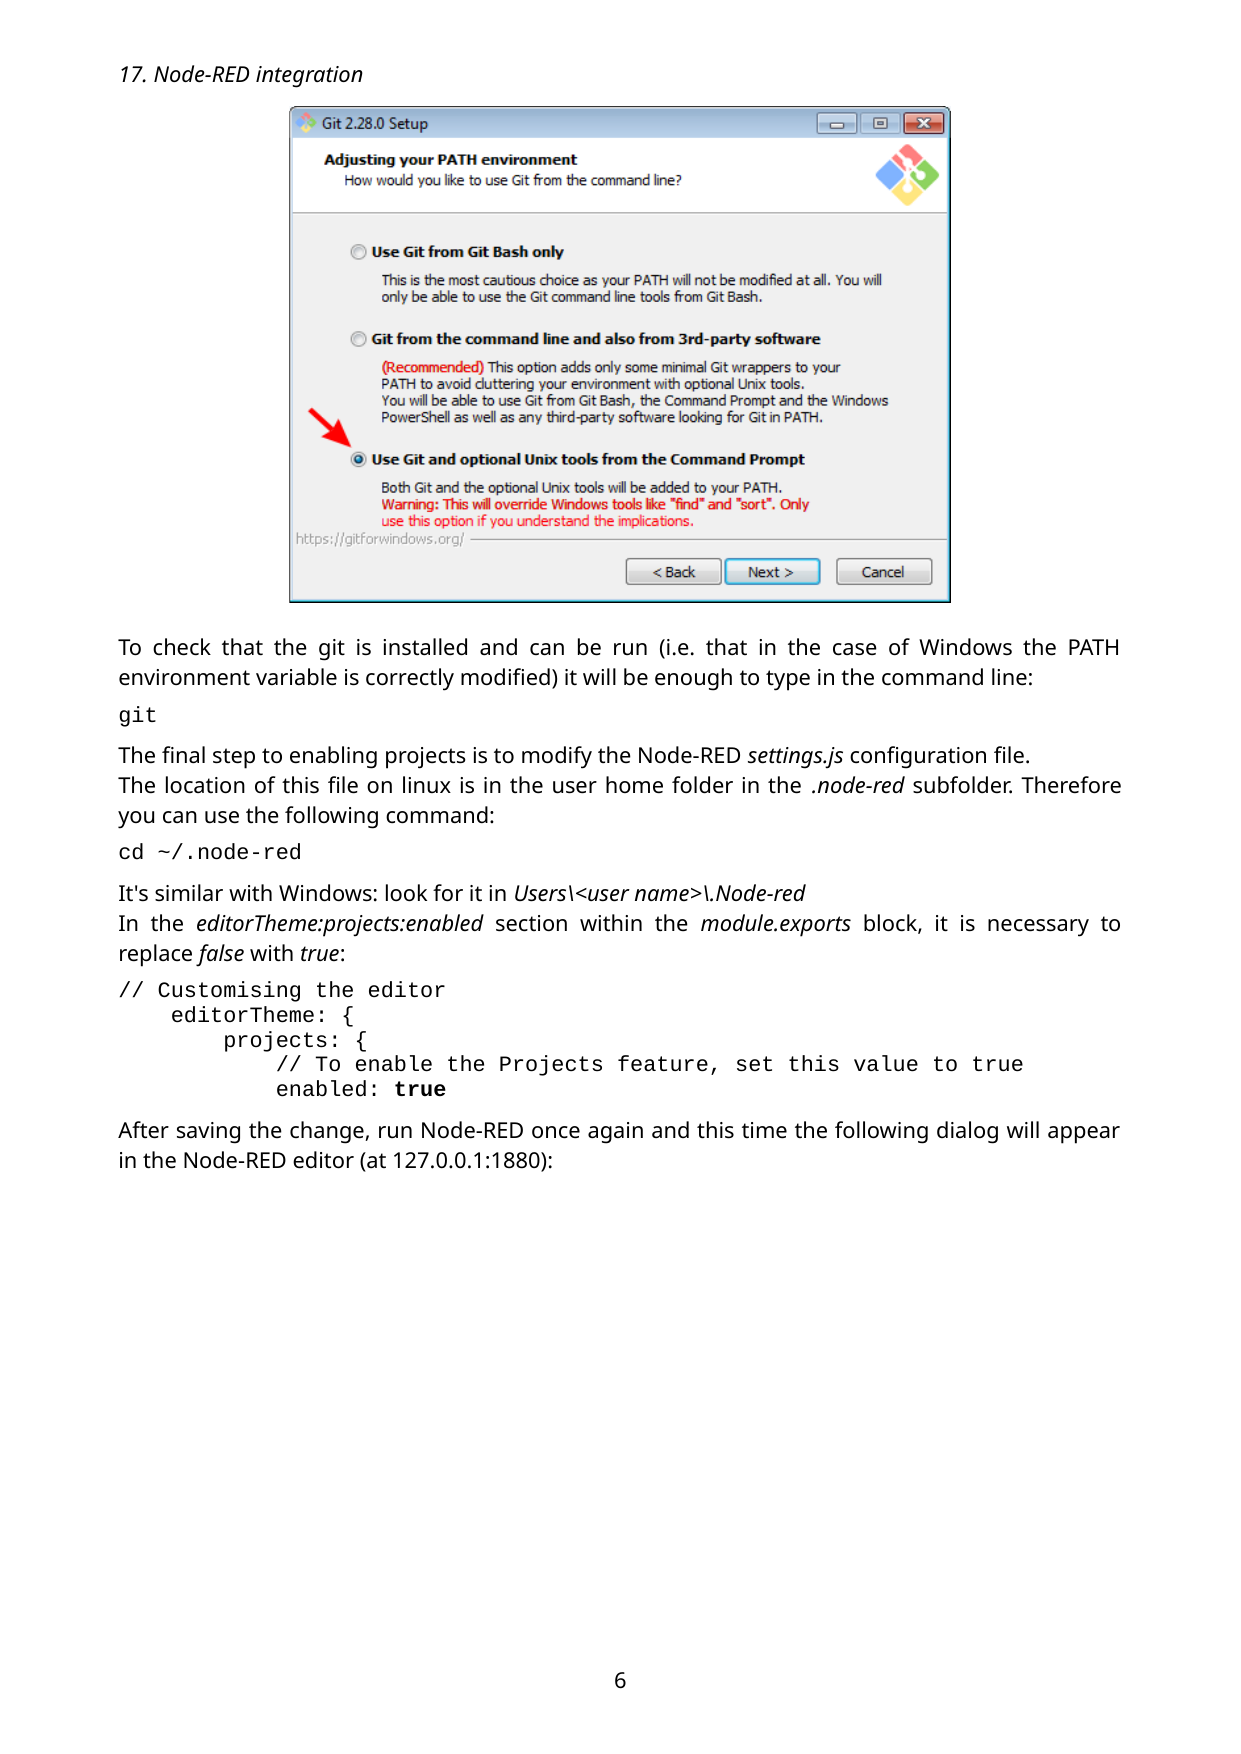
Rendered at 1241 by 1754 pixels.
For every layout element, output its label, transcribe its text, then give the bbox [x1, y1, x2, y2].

text editorTheme: { [118, 1004, 1122, 1029]
text git [118, 704, 1122, 728]
text The final step to enabling projects is to modify the Node-RED settings.js configuration file. [118, 740, 1122, 770]
text enabled: true [118, 1078, 1122, 1103]
text After saving the change, run Node-RED once again and this time the following dialog will appear in the Node-RED editor (at 127.0.0.1:1880): [118, 1115, 1122, 1174]
text projects: { [118, 1029, 1122, 1053]
text To check that the git is installed and can be run (i.e. that in the case of Windows the PATH environment variable is correctly modified) it will be enough to type in the command line: [118, 632, 1122, 692]
text In the editorTheme:projects:enabled section within the module.exports block, it is necessary to replace false with true: [118, 908, 1122, 967]
text cd ~/.node-red [118, 841, 1122, 866]
text It's similar with Windows: look for it in Users\<user name>\.Node-red [118, 878, 1122, 908]
text The location of this file on linux is in the user home folder in the .node-red subfolder. Therefore you can use the following command: [118, 770, 1122, 830]
text // Customising the editor [118, 979, 1122, 1004]
picture [289, 106, 951, 603]
text // To enable the Projects feature, set this value to true [118, 1053, 1122, 1078]
